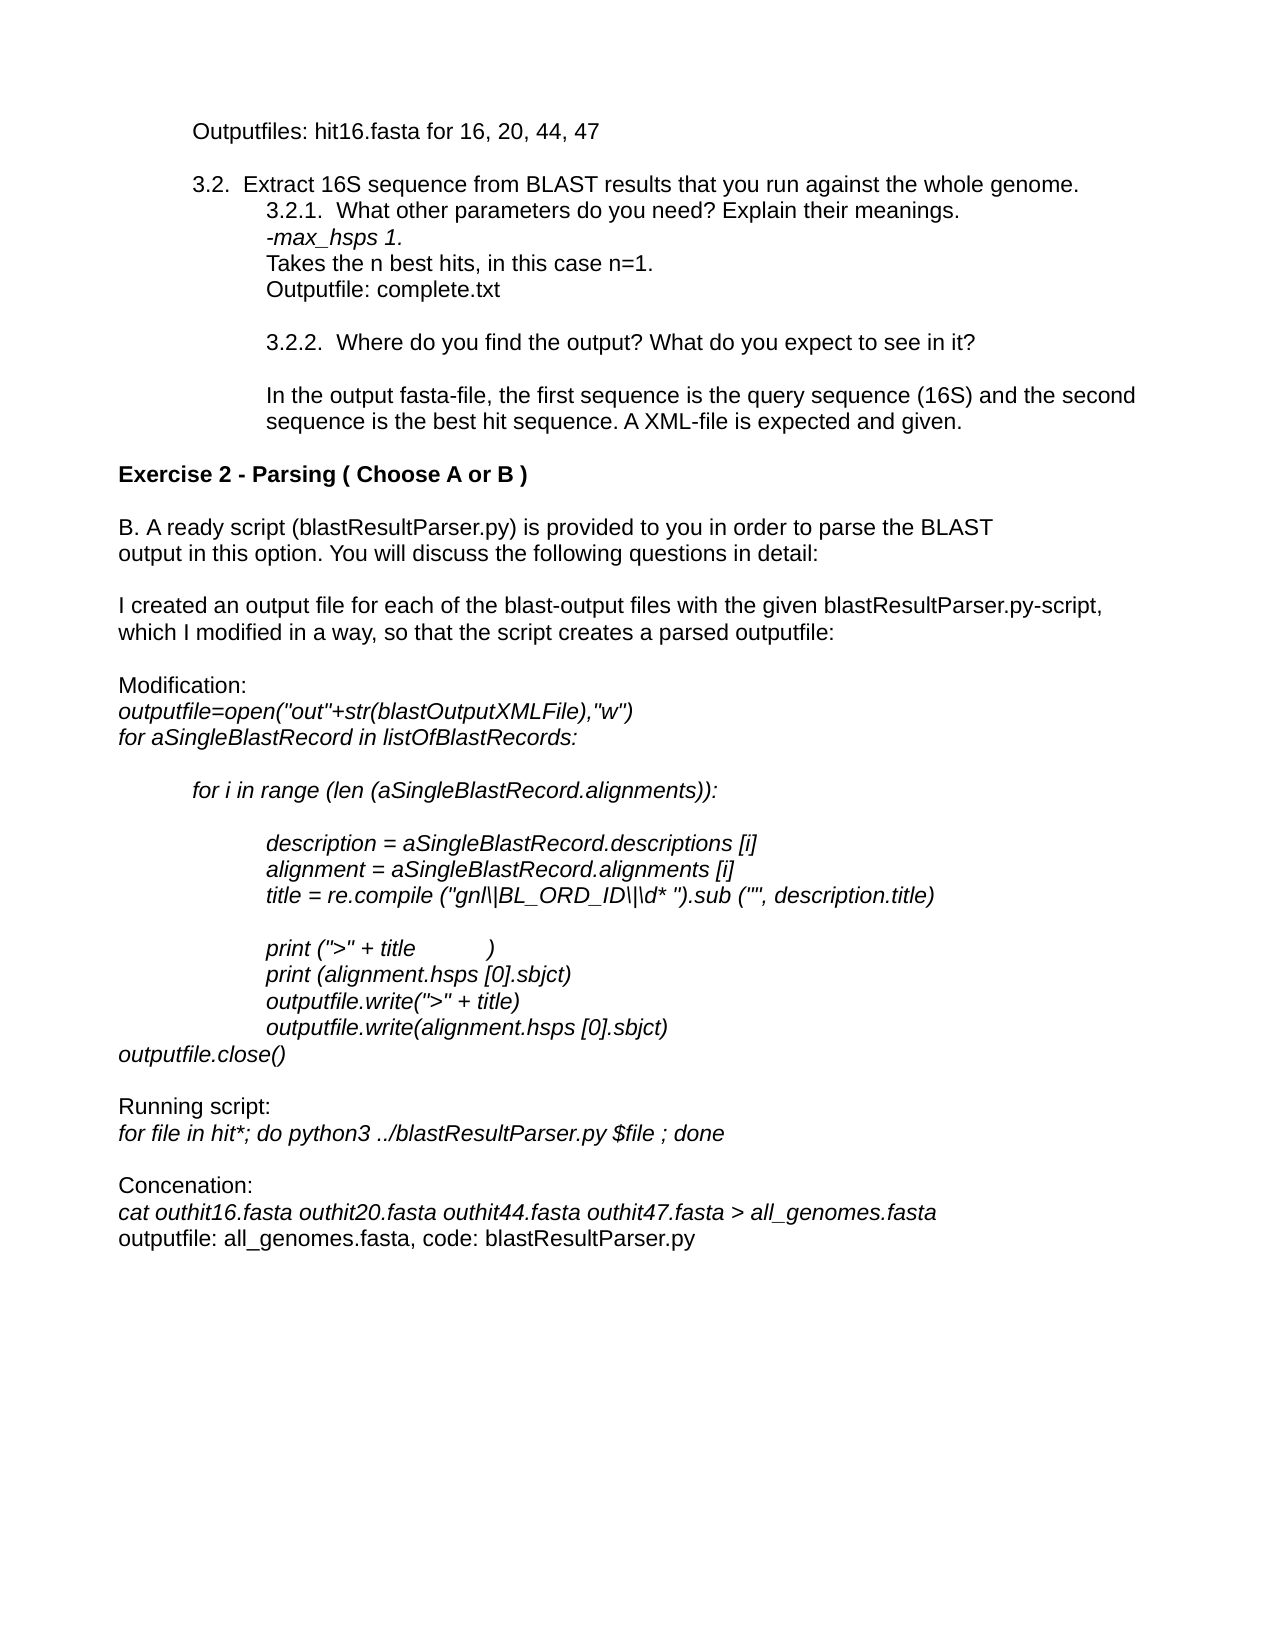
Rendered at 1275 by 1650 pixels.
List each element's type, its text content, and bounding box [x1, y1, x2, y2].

text 3.2. Extract 16S sequence from BLAST results that you run against the whole genome. [118, 171, 1157, 197]
text 3.2.1. What other parameters do you need? Explain their meanings. [192, 197, 1157, 223]
text In the output fasta-file, the first sequence is the query sequence (16S) and the second sequence is the best hit sequence. A XML-file is expected and given. [266, 382, 1157, 434]
text cat outhit16.fasta outhit20.fasta outhit44.fasta outhit47.fasta > all_genomes.fasta [118, 1199, 1157, 1225]
text -max_hsps 1. [192, 223, 1157, 250]
text Outputfiles: hit16.fasta for 16, 20, 44, 47 [192, 118, 1157, 144]
text outputfile.close() [118, 1041, 1157, 1067]
text for file in hit*; do python3 ../blastResultParser.py $file ; done [118, 1119, 1157, 1146]
text 3.2.2. Where do you find the output? What do you expect to see in it? [192, 329, 1157, 355]
text Takes the n best hits, in this case n=1. [192, 250, 1157, 276]
text Running script: [118, 1093, 1157, 1119]
text description = aSingleBlastRecord.descriptions [i] [118, 830, 1157, 856]
text for i in range (len (aSingleBlastRecord.alignments)): [118, 777, 1157, 803]
text I created an output file for each of the blast-output files with the given blastResultParser.py-script, which I modified in a way, so that the script creates a parsed outputfile: [118, 592, 1157, 645]
text for aSingleBlastRecord in listOfBlastRecords: [118, 724, 1157, 751]
text title = re.compile ("gnl\|BL_ORD_ID\|\d* ").sub ("", description.title) [118, 882, 1157, 909]
text outputfile.write(alignment.hsps [0].sbjct) [118, 1014, 1157, 1041]
text print (">" + title ) [118, 935, 1157, 961]
text alignment = aSingleBlastRecord.alignments [i] [118, 856, 1157, 882]
text outputfile.write(">" + title) [118, 988, 1157, 1014]
text B. A ready script (blastResultParser.py) is provided to you in order to parse the BLAST [118, 513, 1157, 540]
text output in this option. You will discuss the following questions in detail: [118, 540, 1157, 566]
text outputfile: all_genomes.fasta, code: blastResultParser.py [118, 1225, 1157, 1251]
text outputfile=open("out"+str(blastOutputXMLFile),"w") [118, 698, 1157, 724]
text Concenation: [118, 1172, 1157, 1199]
text Modification: [118, 672, 1157, 698]
text Outputfile: complete.txt [118, 276, 1157, 303]
text print (alignment.hsps [0].sbjct) [118, 961, 1157, 988]
text Exercise 2 - Parsing ( Choose A or B ) [118, 461, 1157, 487]
